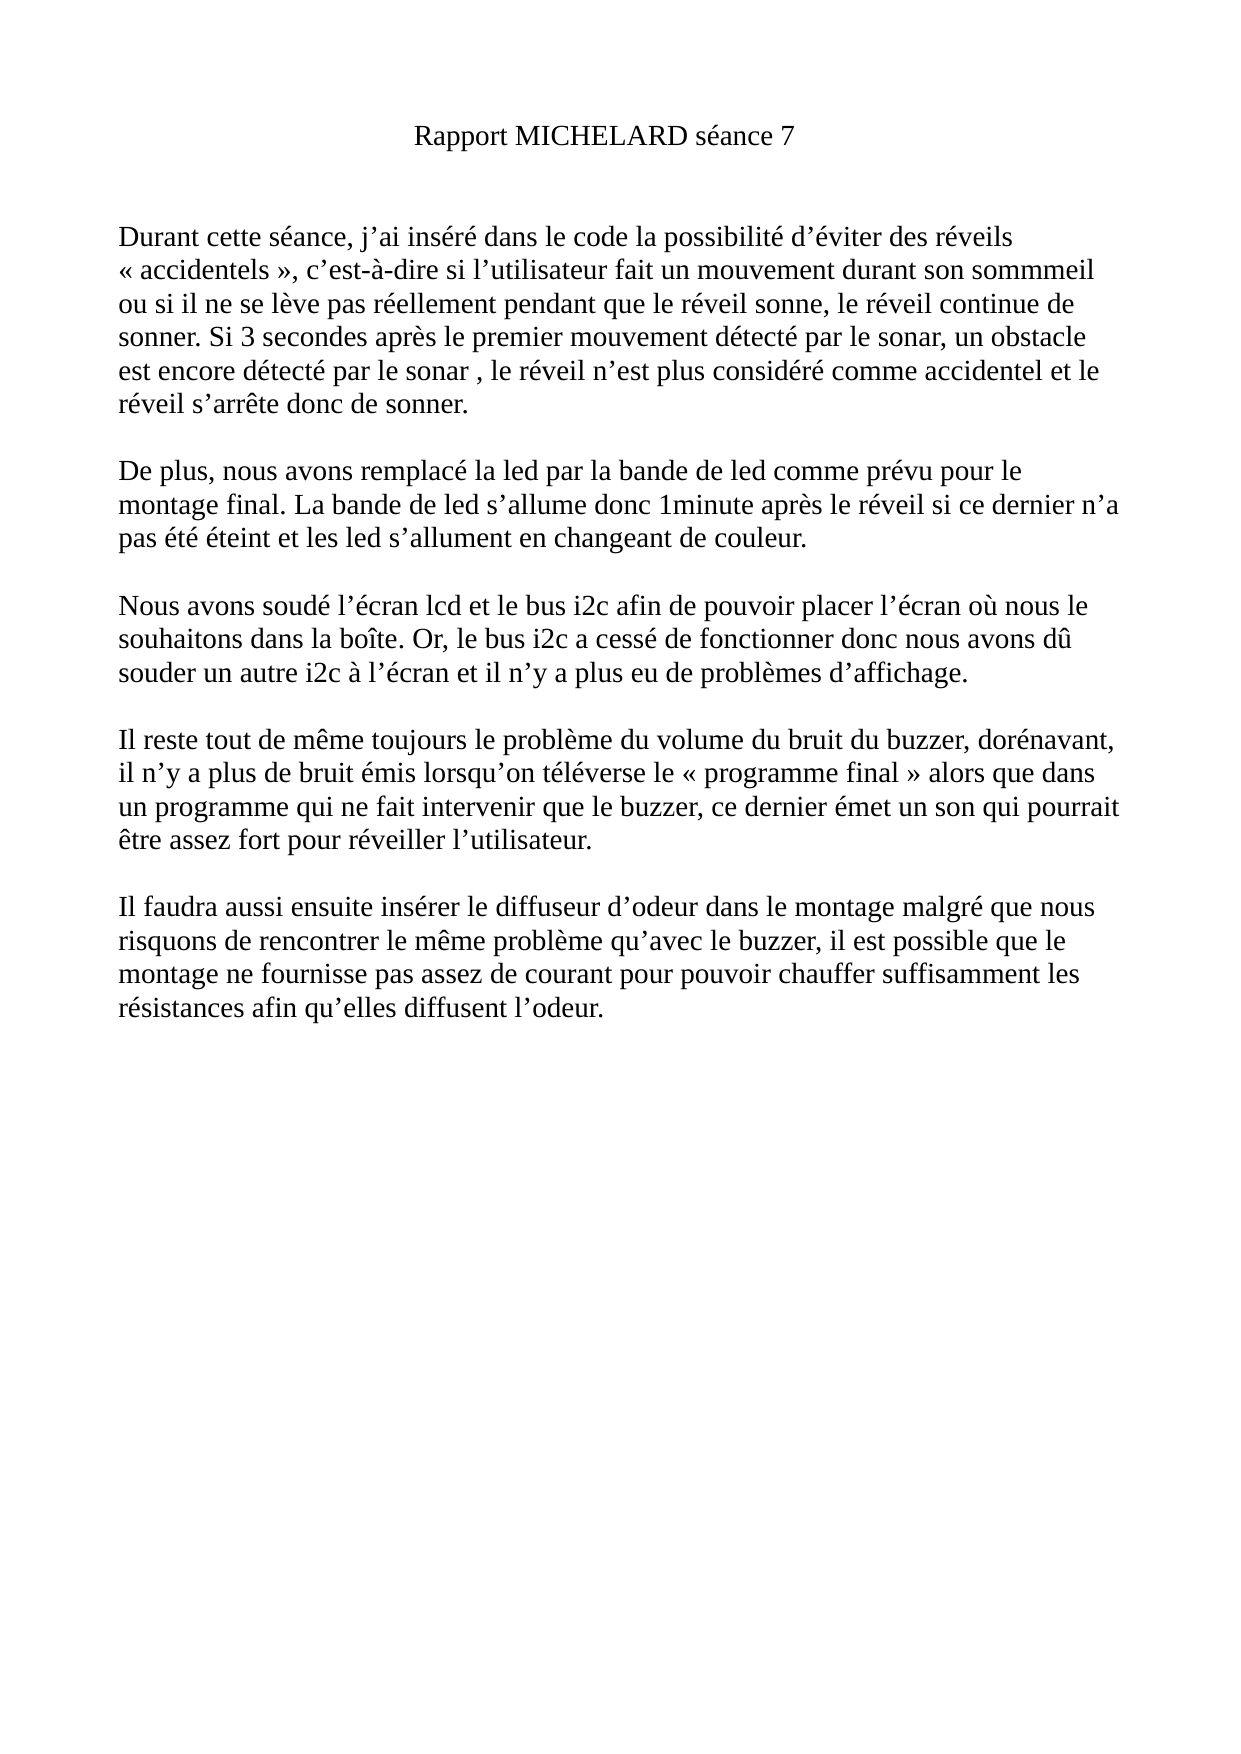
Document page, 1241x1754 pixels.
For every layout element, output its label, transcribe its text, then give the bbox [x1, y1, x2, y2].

text Il reste tout de même toujours le problème du volume du bruit du buzzer, dorénavant, il n’y a plus de bruit émis lorsqu’on téléverse le « programme final » alors que dans un programme qui ne fait intervenir que le buzzer, ce dernier émet un son qui pourrait être assez fort pour réveiller l’utilisateur. [118, 722, 1122, 856]
text Il faudra aussi ensuite insérer le diffuseur d’odeur dans le montage malgré que nous risquons de rencontrer le même problème qu’avec le buzzer, il est possible que le montage ne fournisse pas assez de courant pour pouvoir chauffer suffisamment les résistances afin qu’elles diffusent l’odeur. [118, 889, 1122, 1024]
text Rapport MICHELARD séance 7 [118, 118, 1122, 152]
text Nous avons soudé l’écran lcd et le bus i2c afin de pouvoir placer l’écran où nous le souhaitons dans la boîte. Or, le bus i2c a cessé de fonctionner donc nous avons dû souder un autre i2c à l’écran et il n’y a plus eu de problèmes d’affichage. [118, 588, 1122, 688]
text Durant cette séance, j’ai inséré dans le code la possibilité d’éviter des réveils « accidentels », c’est-à-dire si l’utilisateur fait un mouvement durant son sommmeil ou si il ne se lève pas réellement pendant que le réveil sonne, le réveil continue de sonner. Si 3 secondes après le premier mouvement détecté par le sonar, un obstacle est encore détecté par le sonar , le réveil n’est plus considéré comme accidentel et le réveil s’arrête donc de sonner. [118, 219, 1122, 420]
text De plus, nous avons remplacé la led par la bande de led comme prévu pour le montage final. La bande de led s’allume donc 1minute après le réveil si ce dernier n’a pas été éteint et les led s’allument en changeant de couleur. [118, 453, 1122, 554]
